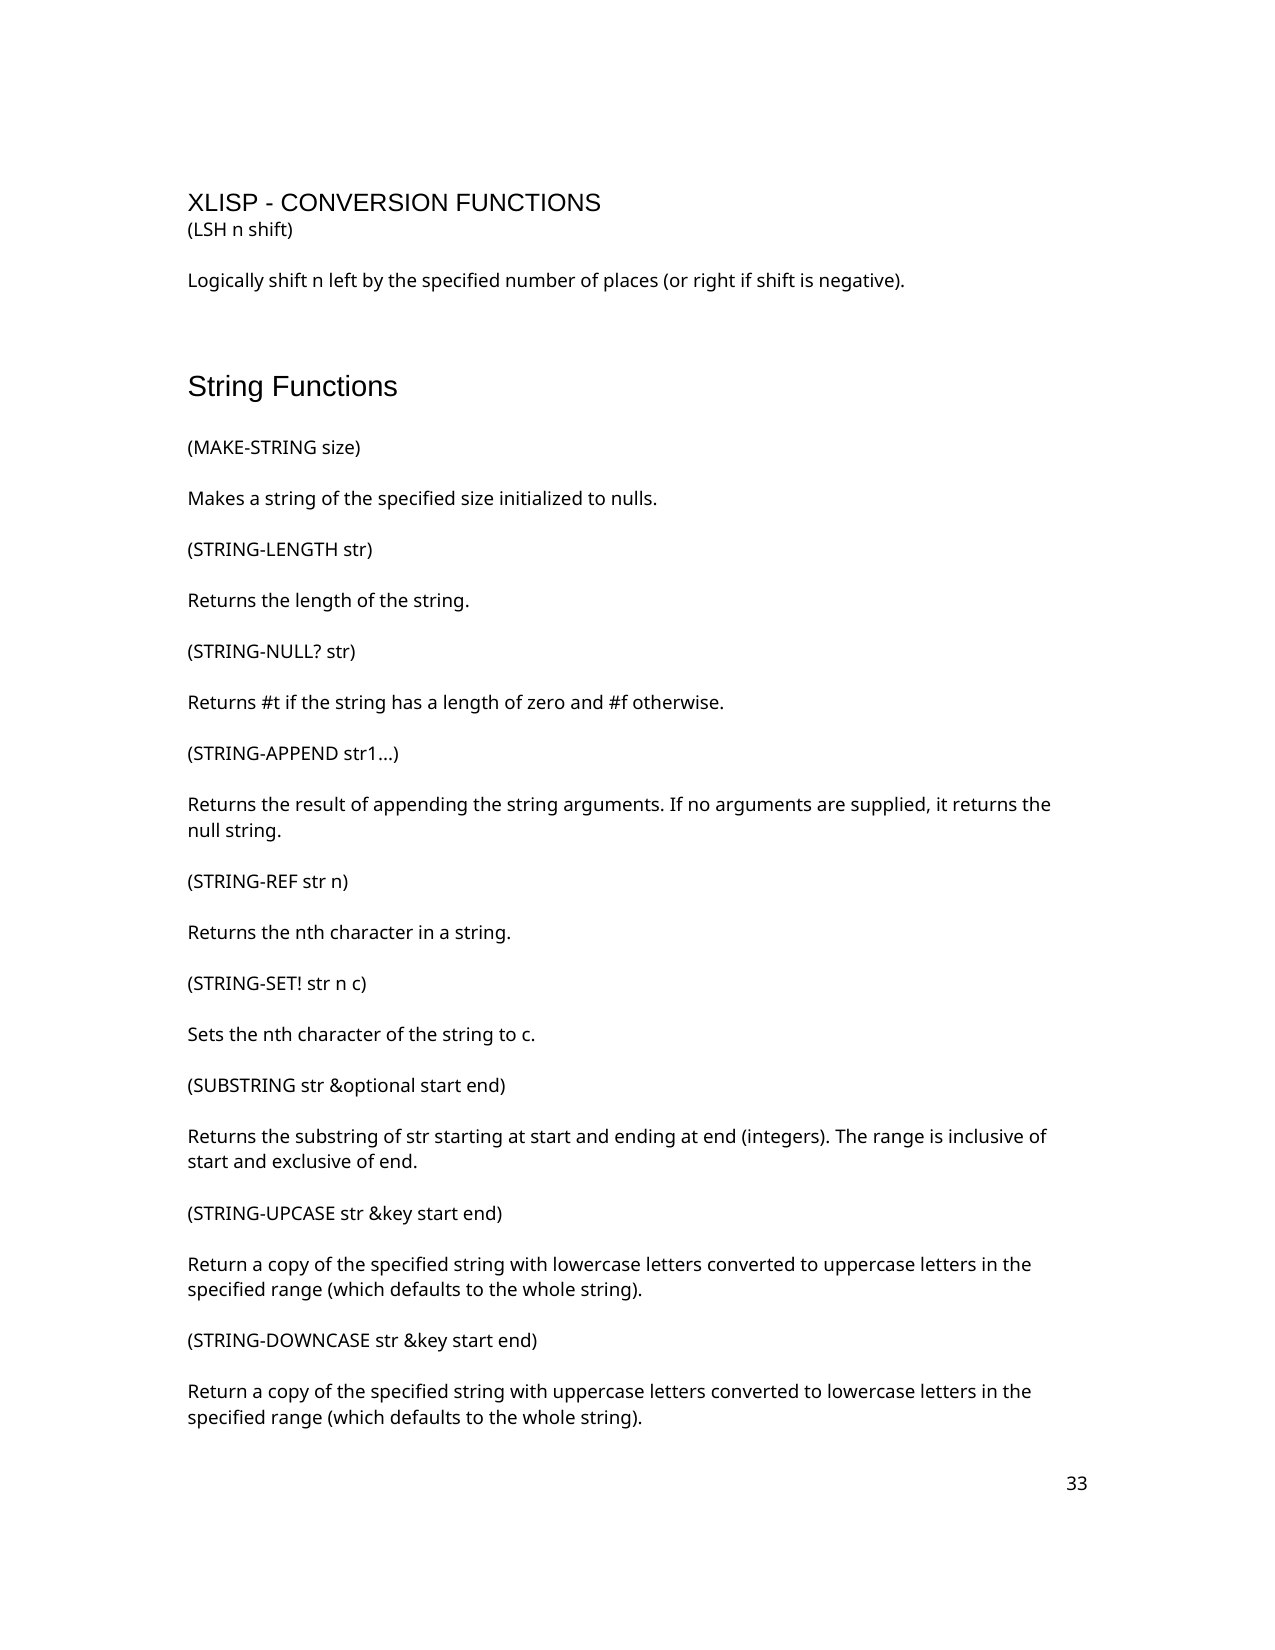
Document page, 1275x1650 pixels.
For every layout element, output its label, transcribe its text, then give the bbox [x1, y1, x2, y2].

text (SUBSTRING str &optional start end) [187, 1072, 1087, 1098]
text Return a copy of the specified string with uppercase letters converted to lowercase letters in the specified range (which defaults to the whole string). [187, 1378, 1087, 1429]
text (STRING-APPEND str1...) [187, 740, 1087, 766]
text (STRING-SET! str n c) [187, 970, 1087, 996]
text (STRING-REF str n) [187, 868, 1087, 893]
text Returns the nth character in a string. [187, 919, 1087, 944]
text (STRING-NULL? str) [187, 638, 1087, 664]
text (STRING-DOWNCASE str &key start end) [187, 1327, 1087, 1353]
text Returns the substring of str starting at start and ending at end (integers). The range is inclusive of start and exclusive of end. [187, 1123, 1087, 1174]
text Returns the length of the string. [187, 587, 1087, 613]
text (MAKE-STRING size) [187, 434, 1087, 460]
text (STRING-LENGTH str) [187, 536, 1087, 562]
text Makes a string of the specified size initialized to nulls. [187, 485, 1087, 511]
text Return a copy of the specified string with lowercase letters converted to uppercase letters in the specified range (which defaults to the whole string). [187, 1251, 1087, 1302]
text Returns #t if the string has a length of zero and #f otherwise. [187, 689, 1087, 715]
text (STRING-UPCASE str &key start end) [187, 1200, 1087, 1225]
text Logically shift n left by the specified number of places (or right if shift is negative). [187, 267, 1087, 293]
subtitle String Functions [187, 369, 1087, 402]
text Sets the nth character of the string to c. [187, 1021, 1087, 1047]
text (LSH n shift) [187, 216, 1087, 242]
text Returns the result of appending the string arguments. If no arguments are supplied, it returns the null string. [187, 791, 1087, 842]
